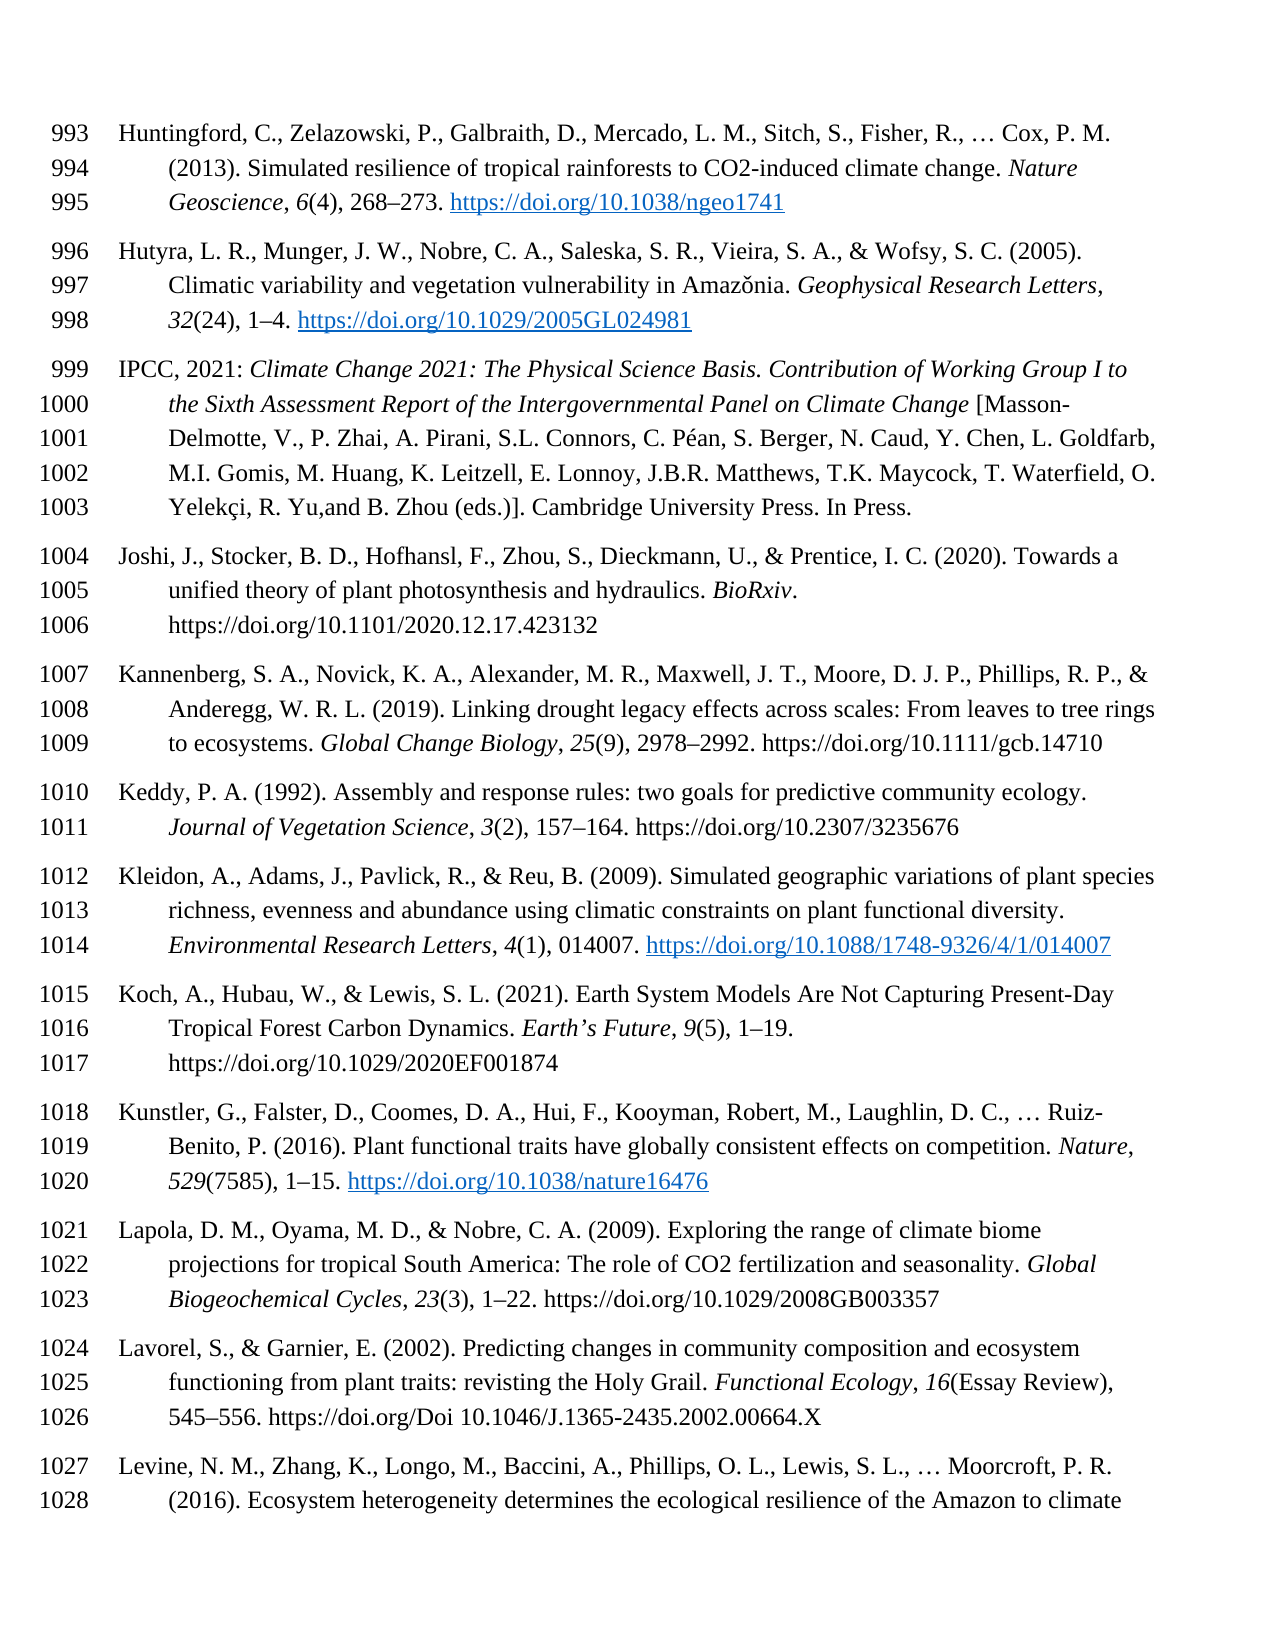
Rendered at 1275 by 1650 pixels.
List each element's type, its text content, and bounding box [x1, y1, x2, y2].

text Huntingford, C., Zelazowski, P., Galbraith, D., Mercado, L. M., Sitch, S., Fisher, R., … Cox, P. M. (2013). Simulated resilience of tropical rainforests to CO2-induced climate change. Nature Geoscience, 6(4), 268–273. https://doi.org/10.1038/ngeo1741 [118, 118, 1157, 216]
text Joshi, J., Stocker, B. D., Hofhansl, F., Zhou, S., Dieckmann, U., & Prentice, I. C. (2020). Towards a unified theory of plant photosynthesis and hydraulics. BioRxiv. https://doi.org/10.1101/2020.12.17.423132 [118, 541, 1157, 639]
text Kleidon, A., Adams, J., Pavlick, R., & Reu, B. (2009). Simulated geographic variations of plant species richness, evenness and abundance using climatic constraints on plant functional diversity. Environmental Research Letters, 4(1), 014007. https://doi.org/10.1088/1748-9326/4/1/014007 [118, 861, 1157, 958]
text Koch, A., Hubau, W., & Lewis, S. L. (2021). Earth System Models Are Not Capturing Present-Day Tropical Forest Carbon Dynamics. Earth’s Future, 9(5), 1–19. https://doi.org/10.1029/2020EF001874 [118, 979, 1157, 1076]
text Levine, N. M., Zhang, K., Longo, M., Baccini, A., Phillips, O. L., Lewis, S. L., … Moorcroft, P. R. (2016). Ecosystem heterogeneity determines the ecological resilience of the Amazon to climate [118, 1451, 1157, 1514]
text Keddy, P. A. (1992). Assembly and response rules: two goals for predictive community ecology. Journal of Vegetation Science, 3(2), 157–164. https://doi.org/10.2307/3235676 [118, 777, 1157, 840]
text Kannenberg, S. A., Novick, K. A., Alexander, M. R., Maxwell, J. T., Moore, D. J. P., Phillips, R. P., & Anderegg, W. R. L. (2019). Linking drought legacy effects across scales: From leaves to tree rings to ecosystems. Global Change Biology, 25(9), 2978–2992. https://doi.org/10.1111/gcb.14710 [118, 659, 1157, 757]
text Lapola, D. M., Oyama, M. D., & Nobre, C. A. (2009). Exploring the range of climate biome projections for tropical South America: The role of CO2 fertilization and seasonality. Global Biogeochemical Cycles, 23(3), 1–22. https://doi.org/10.1029/2008GB003357 [118, 1215, 1157, 1312]
text Lavorel, S., & Garnier, E. (2002). Predicting changes in community composition and ecosystem functioning from plant traits: revisting the Holy Grail. Functional Ecology, 16(Essay Review), 545–556. https://doi.org/Doi 10.1046/J.1365-2435.2002.00664.X [118, 1333, 1157, 1431]
text IPCC, 2021: Climate Change 2021: The Physical Science Basis. Contribution of Working Group I to the Sixth Assessment Report of the Intergovernmental Panel on Climate Change [Masson-Delmotte, V., P. Zhai, A. Pirani, S.L. Connors, C. Péan, S. Berger, N. Caud, Y. Chen, L. Goldfarb, M.I. Gomis, M. Huang, K. Leitzell, E. Lonnoy, J.B.R. Matthews, T.K. Maycock, T. Waterfield, O. Yelekçi, R. Yu,and B. Zhou (eds.)]. Cambridge University Press. In Press. [118, 354, 1157, 521]
text Hutyra, L. R., Munger, J. W., Nobre, C. A., Saleska, S. R., Vieira, S. A., & Wofsy, S. C. (2005). Climatic variability and vegetation vulnerability in Amazǒnia. Geophysical Research Letters, 32(24), 1–4. https://doi.org/10.1029/2005GL024981 [118, 236, 1157, 334]
text Kunstler, G., Falster, D., Coomes, D. A., Hui, F., Kooyman, Robert, M., Laughlin, D. C., … Ruiz-Benito, P. (2016). Plant functional traits have globally consistent effects on competition. Nature, 529(7585), 1–15. https://doi.org/10.1038/nature16476 [118, 1097, 1157, 1194]
